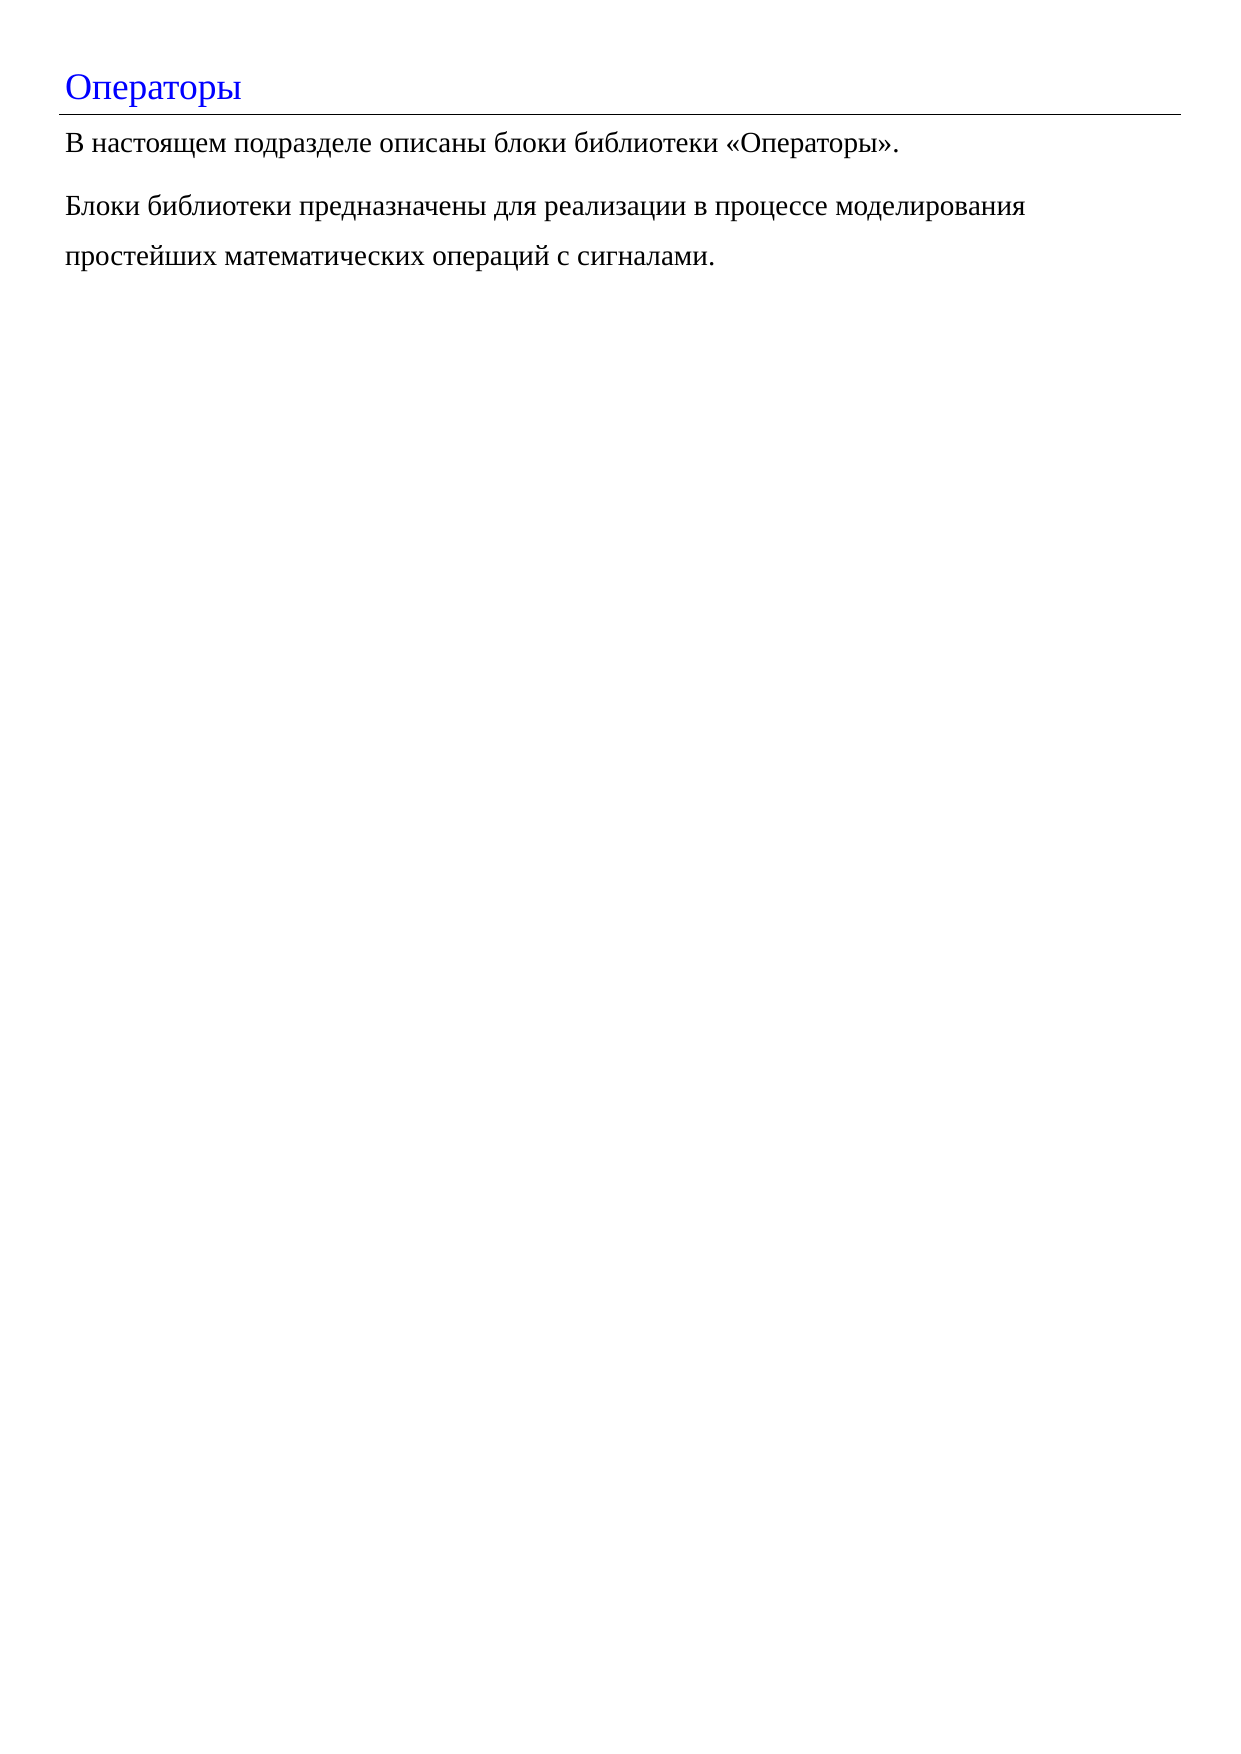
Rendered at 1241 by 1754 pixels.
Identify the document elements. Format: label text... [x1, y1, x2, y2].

table_cell В настоящем подразделе описаны блоки библиотеки «Операторы». Блоки библиотеки предназначены для реализации в процессе моделирования простейших математических операций с сигналами. [59, 115, 1181, 283]
table_header Операторы [59, 59, 1181, 114]
